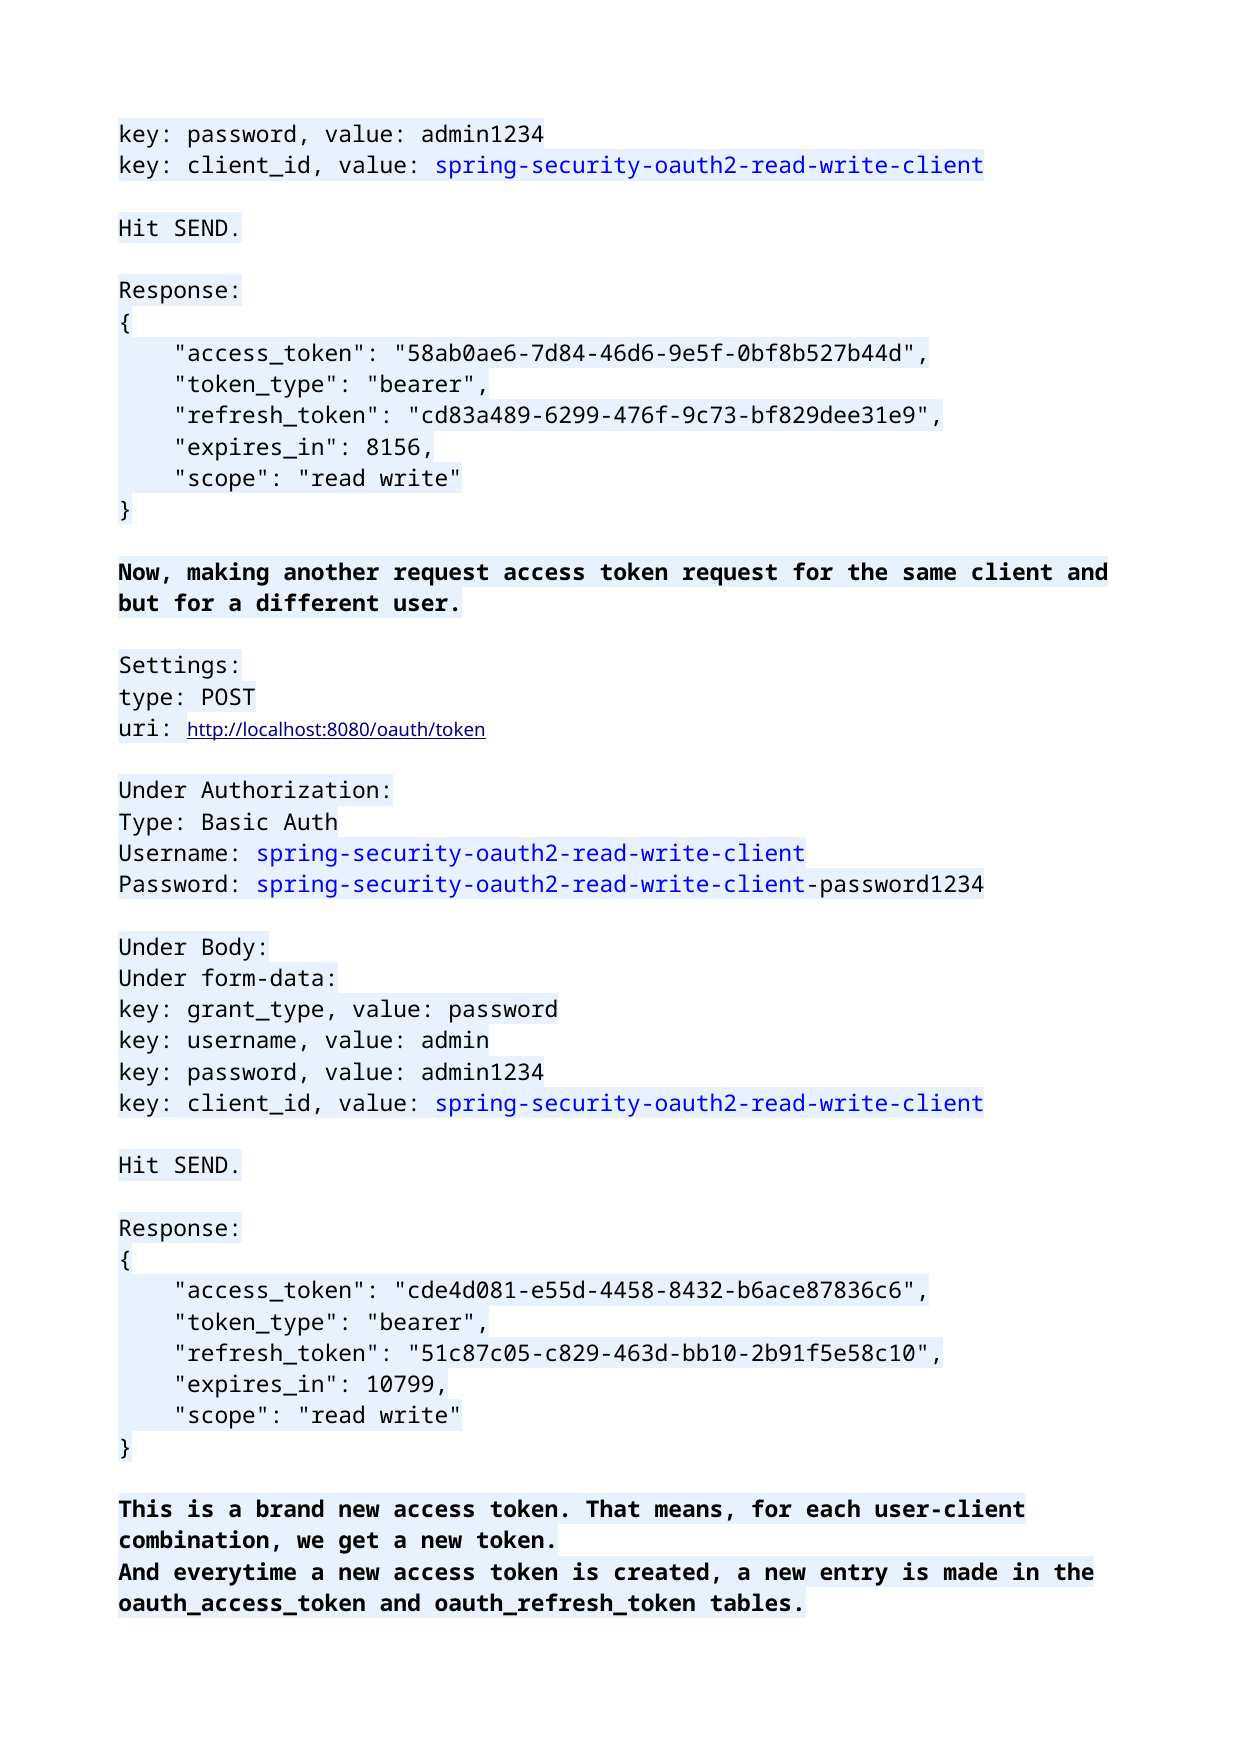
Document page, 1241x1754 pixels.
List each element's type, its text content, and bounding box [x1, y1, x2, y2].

text Hit SEND. [118, 212, 1122, 243]
text key: grant_type, value: password [118, 993, 1122, 1024]
text key: password, value: admin1234 [118, 118, 1122, 149]
text Under form-data: [118, 962, 1122, 993]
text Response: [118, 1212, 1122, 1243]
text "expires_in": 8156, [118, 431, 1122, 462]
text key: client_id, value: spring-security-oauth2-read-write-client [118, 149, 1122, 181]
text uri: http://localhost:8080/oauth/token [118, 712, 1122, 743]
text Under Body: [118, 931, 1122, 962]
text Username: spring-security-oauth2-read-write-client [118, 837, 1122, 868]
text { [118, 306, 1122, 337]
text And everytime a new access token is created, a new entry is made in the oauth_access_token and oauth_refresh_token tables. [118, 1556, 1122, 1618]
text "access_token": "cde4d081-e55d-4458-8432-b6ace87836c6", [118, 1274, 1122, 1306]
text This is a brand new access token. That means, for each user-client combination, we get a new token. [118, 1493, 1122, 1556]
text "token_type": "bearer", [118, 1306, 1122, 1337]
text "refresh_token": "cd83a489-6299-476f-9c73-bf829dee31e9", [118, 399, 1122, 431]
text } [118, 493, 1122, 524]
text { [118, 1243, 1122, 1274]
text "scope": "read write" [118, 1399, 1122, 1431]
text Response: [118, 274, 1122, 306]
text "access_token": "58ab0ae6-7d84-46d6-9e5f-0bf8b527b44d", [118, 337, 1122, 368]
text Settings: [118, 649, 1122, 681]
text key: client_id, value: spring-security-oauth2-read-write-client [118, 1087, 1122, 1118]
text } [118, 1431, 1122, 1462]
text "refresh_token": "51c87c05-c829-463d-bb10-2b91f5e58c10", [118, 1337, 1122, 1368]
text Type: Basic Auth [118, 806, 1122, 837]
text "token_type": "bearer", [118, 368, 1122, 399]
text Under Authorization: [118, 774, 1122, 806]
text Password: spring-security-oauth2-read-write-client-password1234 [118, 868, 1122, 899]
text key: username, value: admin [118, 1024, 1122, 1056]
text "expires_in": 10799, [118, 1368, 1122, 1399]
text type: POST [118, 681, 1122, 712]
text Now, making another request access token request for the same client and but for a different user. [118, 556, 1122, 618]
text key: password, value: admin1234 [118, 1056, 1122, 1087]
text Hit SEND. [118, 1149, 1122, 1181]
text "scope": "read write" [118, 462, 1122, 493]
